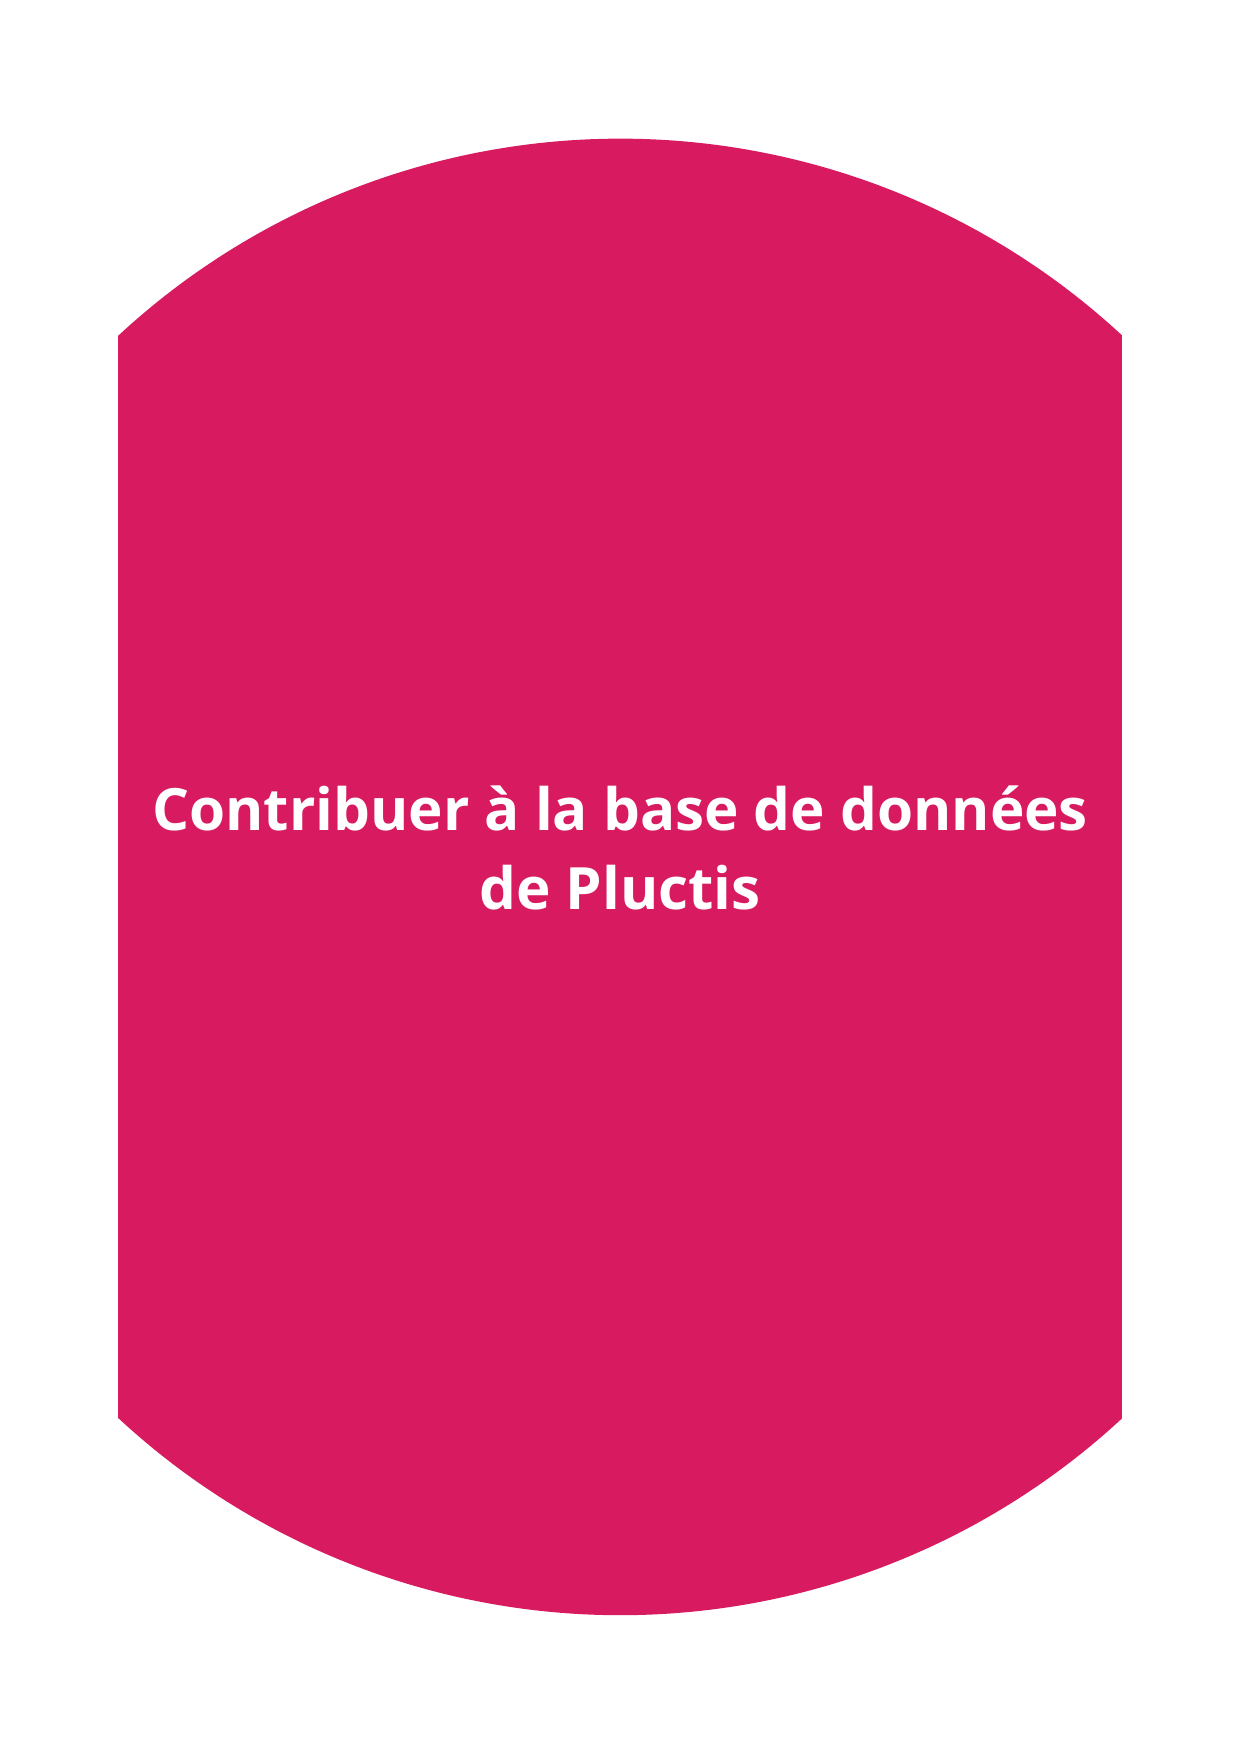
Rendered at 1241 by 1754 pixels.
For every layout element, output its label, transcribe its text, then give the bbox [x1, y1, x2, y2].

text Contribuer à la base de données de Pluctis [118, 768, 1122, 927]
